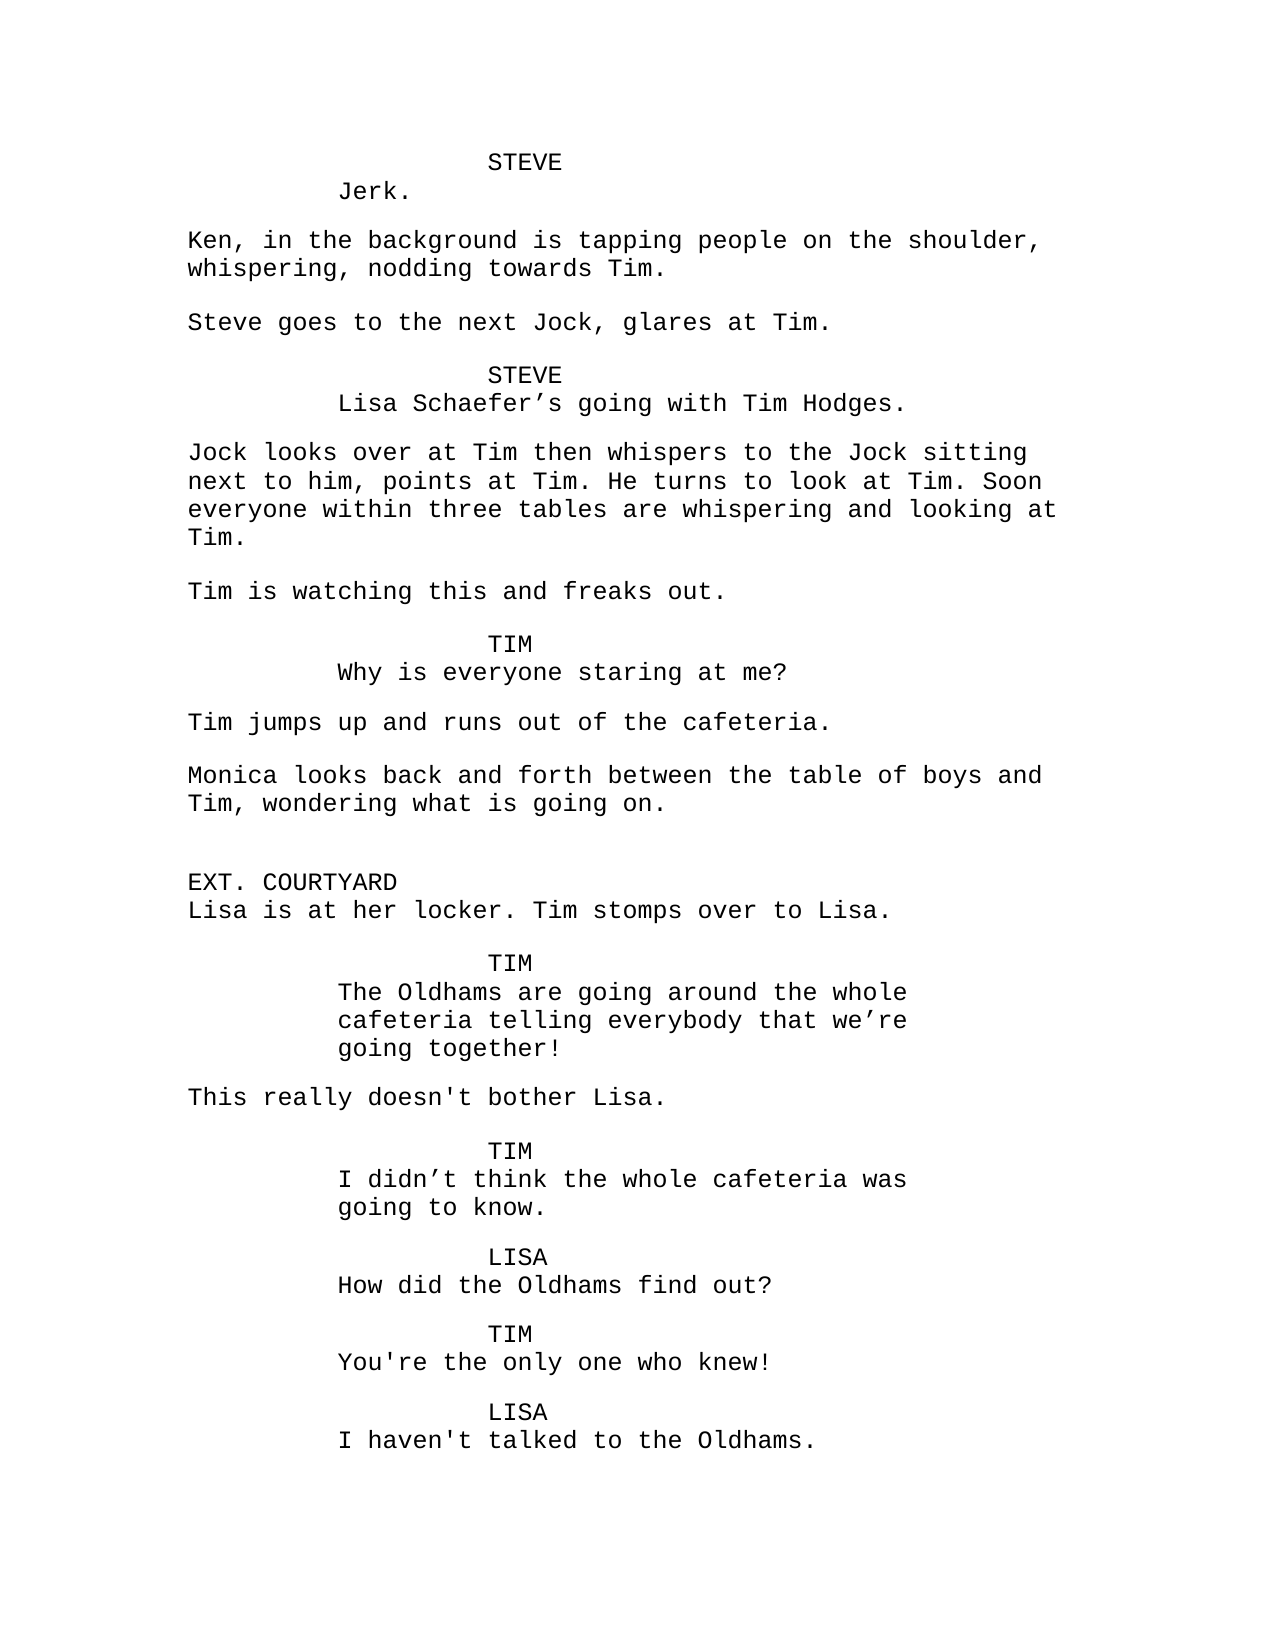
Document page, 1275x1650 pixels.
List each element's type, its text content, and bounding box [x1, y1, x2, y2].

subtitle EXT. COURTYARD [187, 869, 1087, 897]
text I didn’t think the whole cafeteria was going to know. [337, 1167, 937, 1223]
text Jock looks over at Tim then whispers to the Jock sitting next to him, points at Tim. He turns to look at Tim. Soon everyone within three tables are whispering and looking at Tim. [187, 440, 1087, 553]
text How did the Oldhams find out? [337, 1272, 937, 1301]
text I haven't talked to the Oldhams. [337, 1427, 937, 1456]
text LISA [187, 1399, 1087, 1427]
text TIM [187, 1138, 1087, 1167]
text Ken, in the background is tapping people on the shoulder, whispering, nodding towards Tim. [187, 227, 1087, 284]
text This really doesn't bother Lisa. [187, 1085, 1087, 1113]
text Jerk. [337, 178, 937, 207]
text LISA [187, 1244, 1087, 1272]
text TIM [187, 632, 1087, 660]
text Why is everyone staring at me? [337, 660, 937, 688]
text Lisa is at her locker. Tim stomps over to Lisa. [187, 897, 1087, 926]
text Tim jumps up and runs out of the cafeteria. [187, 709, 1087, 737]
text TIM [187, 951, 1087, 979]
text Monica looks back and forth between the table of boys and Tim, wondering what is going on. [187, 762, 1087, 819]
text STEVE [187, 150, 1087, 178]
text Steve goes to the next Jock, glares at Tim. [187, 309, 1087, 337]
text Tim is watching this and freaks out. [187, 578, 1087, 607]
text TIM [187, 1322, 1087, 1350]
text You're the only one who knew! [337, 1350, 937, 1378]
text The Oldhams are going around the whole cafeteria telling everybody that we’re going together! [337, 979, 937, 1064]
text Lisa Schaefer’s going with Tim Hodges. [337, 391, 937, 419]
text STEVE [187, 362, 1087, 391]
